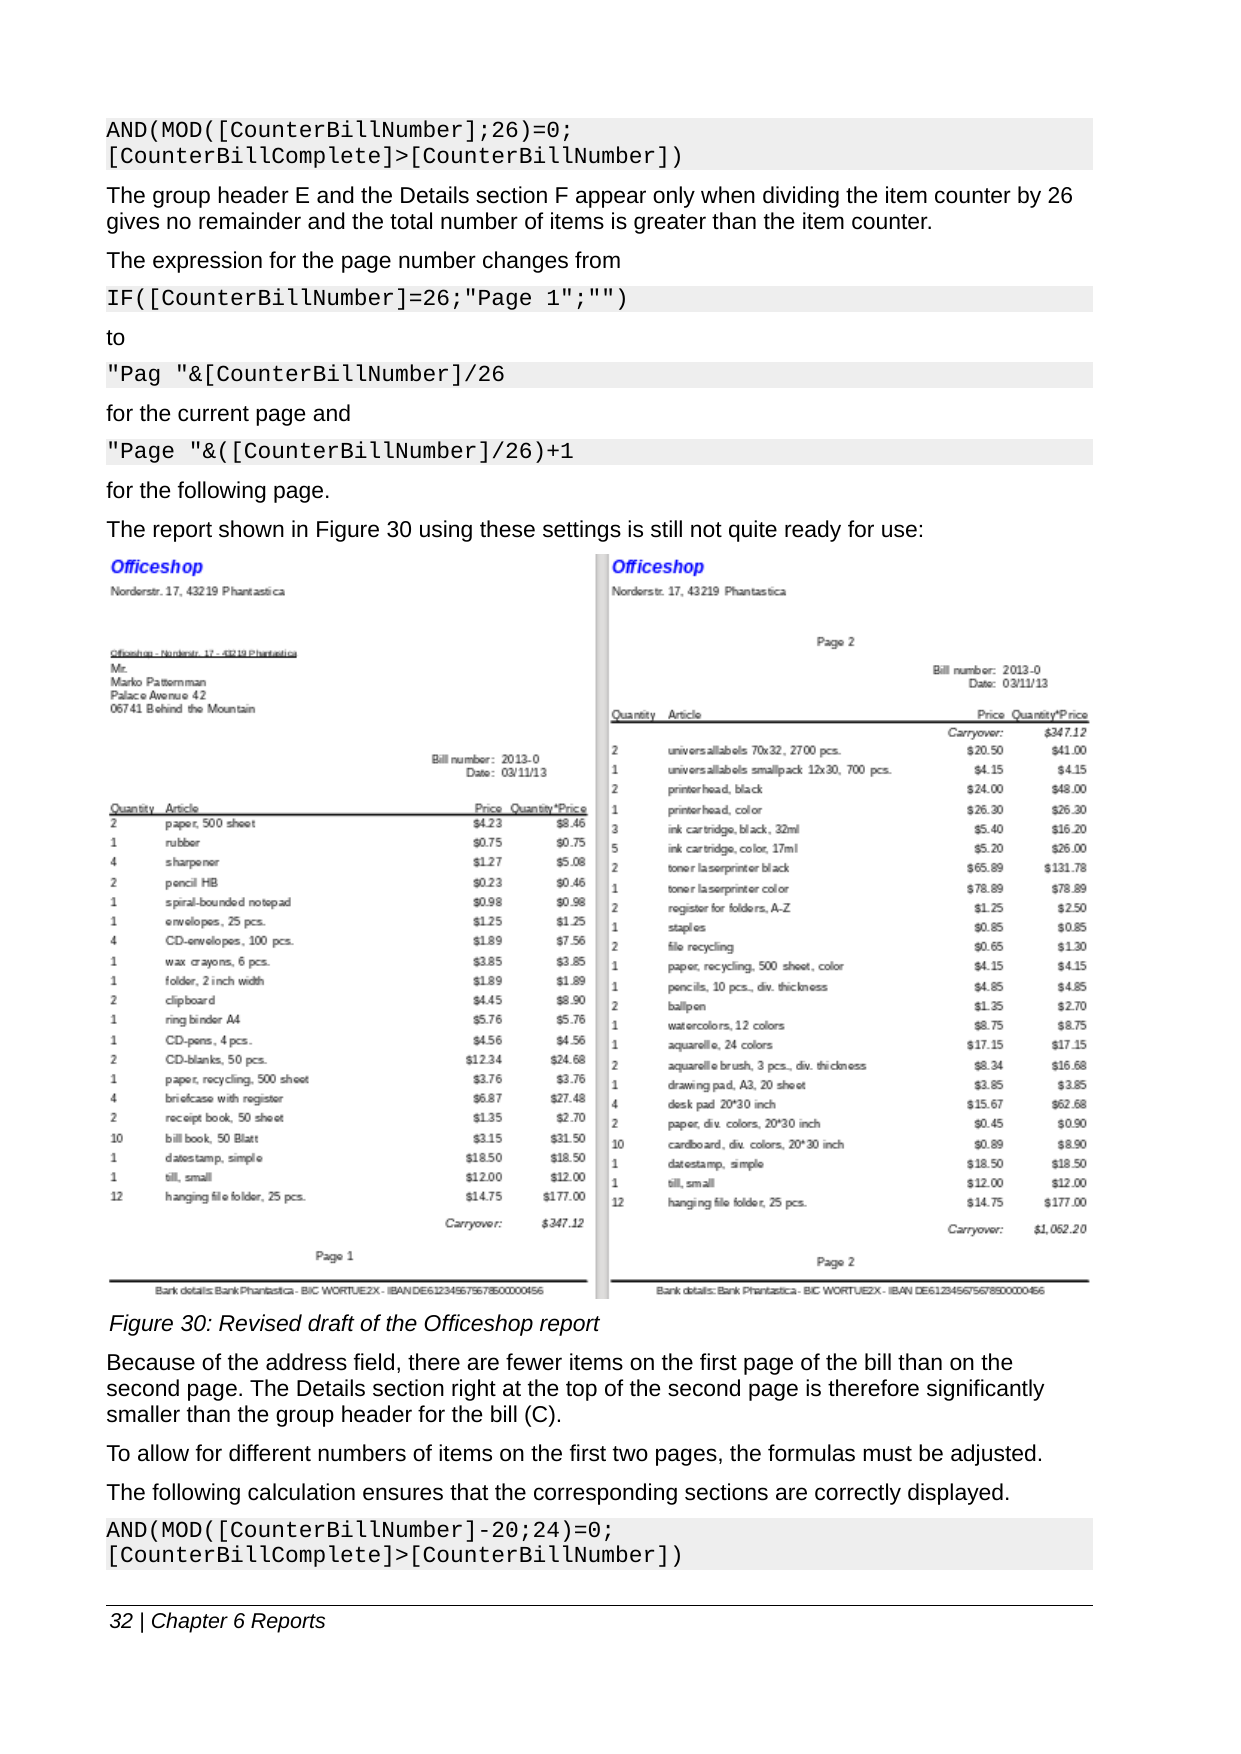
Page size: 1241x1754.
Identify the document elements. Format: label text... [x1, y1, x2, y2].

text to [106, 323, 1093, 350]
text "Page "&([CounterBillNumber]/26)+1 [106, 439, 1093, 465]
text The expression for the page number changes from [106, 247, 1093, 273]
text AND(MOD([CounterBillNumber]-20;24)=0;[CounterBillComplete]>[CounterBillNumber]) [106, 1518, 1093, 1570]
picture [108, 554, 1090, 1299]
text IF([CounterBillNumber]=26;"Page 1";"") [106, 286, 1093, 312]
text for the following page. [106, 477, 1093, 503]
text "Pag "&[CounterBillNumber]/26 [106, 362, 1093, 388]
text The report shown in Figure 30 using these settings is still not quite ready for use: [106, 516, 1093, 542]
text for the current page and [106, 400, 1093, 426]
text Because of the address field, there are fewer items on the first page of the bill than on the second page. The Details section right at the top of the second page is therefore significantly smaller than the group header for the bill (C). [106, 1349, 1093, 1428]
text AND(MOD([CounterBillNumber];26)=0;[CounterBillComplete]>[CounterBillNumber]) [106, 118, 1093, 170]
text The group header E and the Details section F appear only when dividing the item counter by 26 gives no remainder and the total number of items is greater than the item counter. [106, 182, 1093, 234]
text To allow for different numbers of items on the first two pages, the formulas must be adjusted. [106, 1440, 1093, 1467]
text Figure 30: Revised draft of the Officeshop report [109, 1310, 1090, 1337]
text The following calculation ensures that the corresponding sections are correctly displayed. [106, 1479, 1093, 1505]
